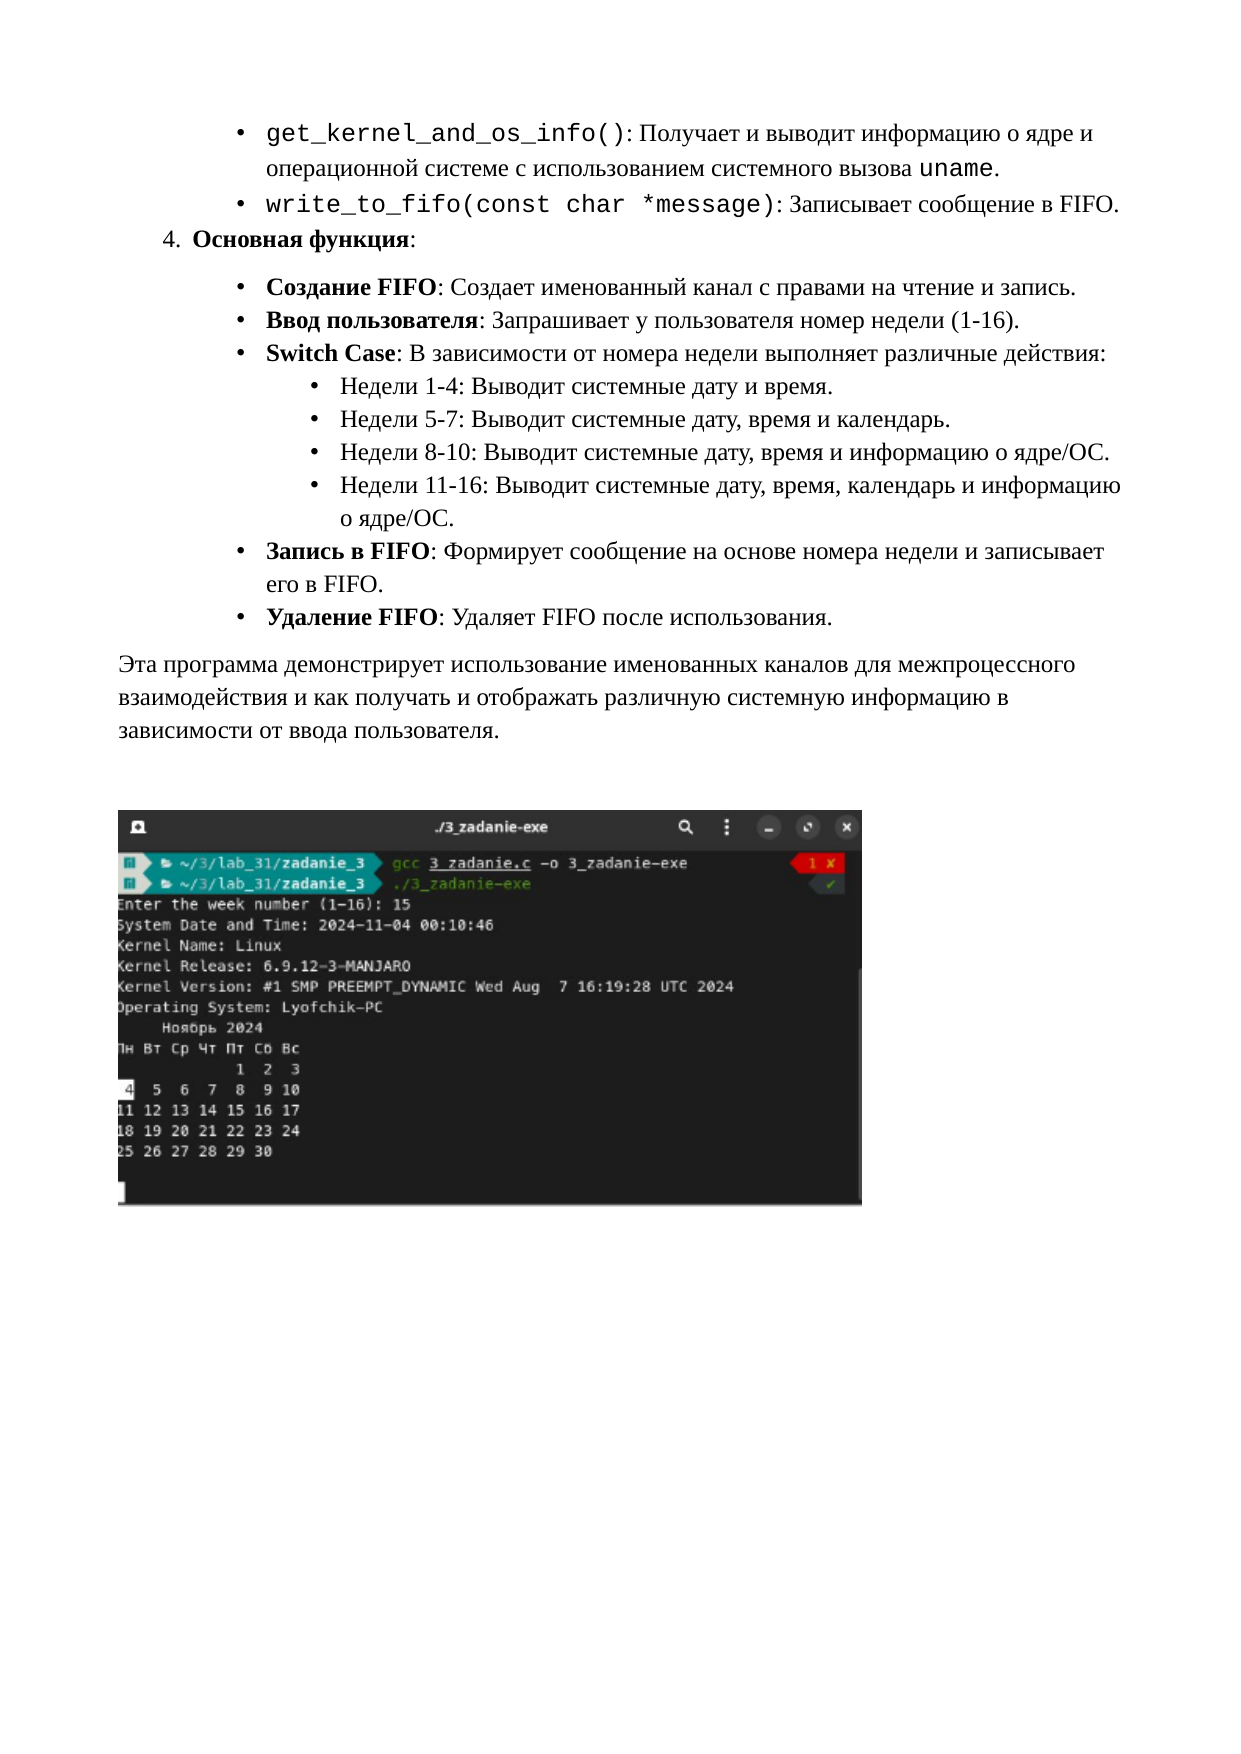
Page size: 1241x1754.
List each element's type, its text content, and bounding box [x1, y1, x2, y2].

list write_to_fifo(const char *message): Записывает сообщение в FIFO. [236, 189, 1122, 219]
list Недели 1-4: Выводит системные дату и время. [310, 371, 1122, 399]
list Ввод пользователя: Запрашивает у пользователя номер недели (1-16). [236, 305, 1122, 333]
list Недели 8-10: Выводит системные дату, время и информацию о ядре/ОС. [310, 437, 1122, 466]
list Создание FIFO: Создает именованный канал с правами на чтение и запись. [236, 272, 1122, 300]
list Switch Case: В зависимости от номера недели выполняет различные действия: [236, 338, 1122, 366]
list Недели 5-7: Выводит системные дату, время и календарь. [310, 404, 1122, 432]
list Основная функция: [162, 224, 1122, 253]
list Удаление FIFO: Удаляет FIFO после использования. [236, 602, 1122, 631]
text Эта программа демонстрирует использование именованных каналов для межпроцессного взаимодействия и как получать и отображать различную системную информацию в зависимости от ввода пользователя. [118, 649, 1122, 744]
list get_kernel_and_os_info(): Получает и выводит информацию о ядре и операционной системе с использованием системного вызова uname. [236, 118, 1122, 184]
list Запись в FIFO: Формирует сообщение на основе номера недели и записывает его в FIFO. [236, 536, 1122, 598]
list Недели 11-16: Выводит системные дату, время, календарь и информацию о ядре/ОС. [310, 470, 1122, 532]
